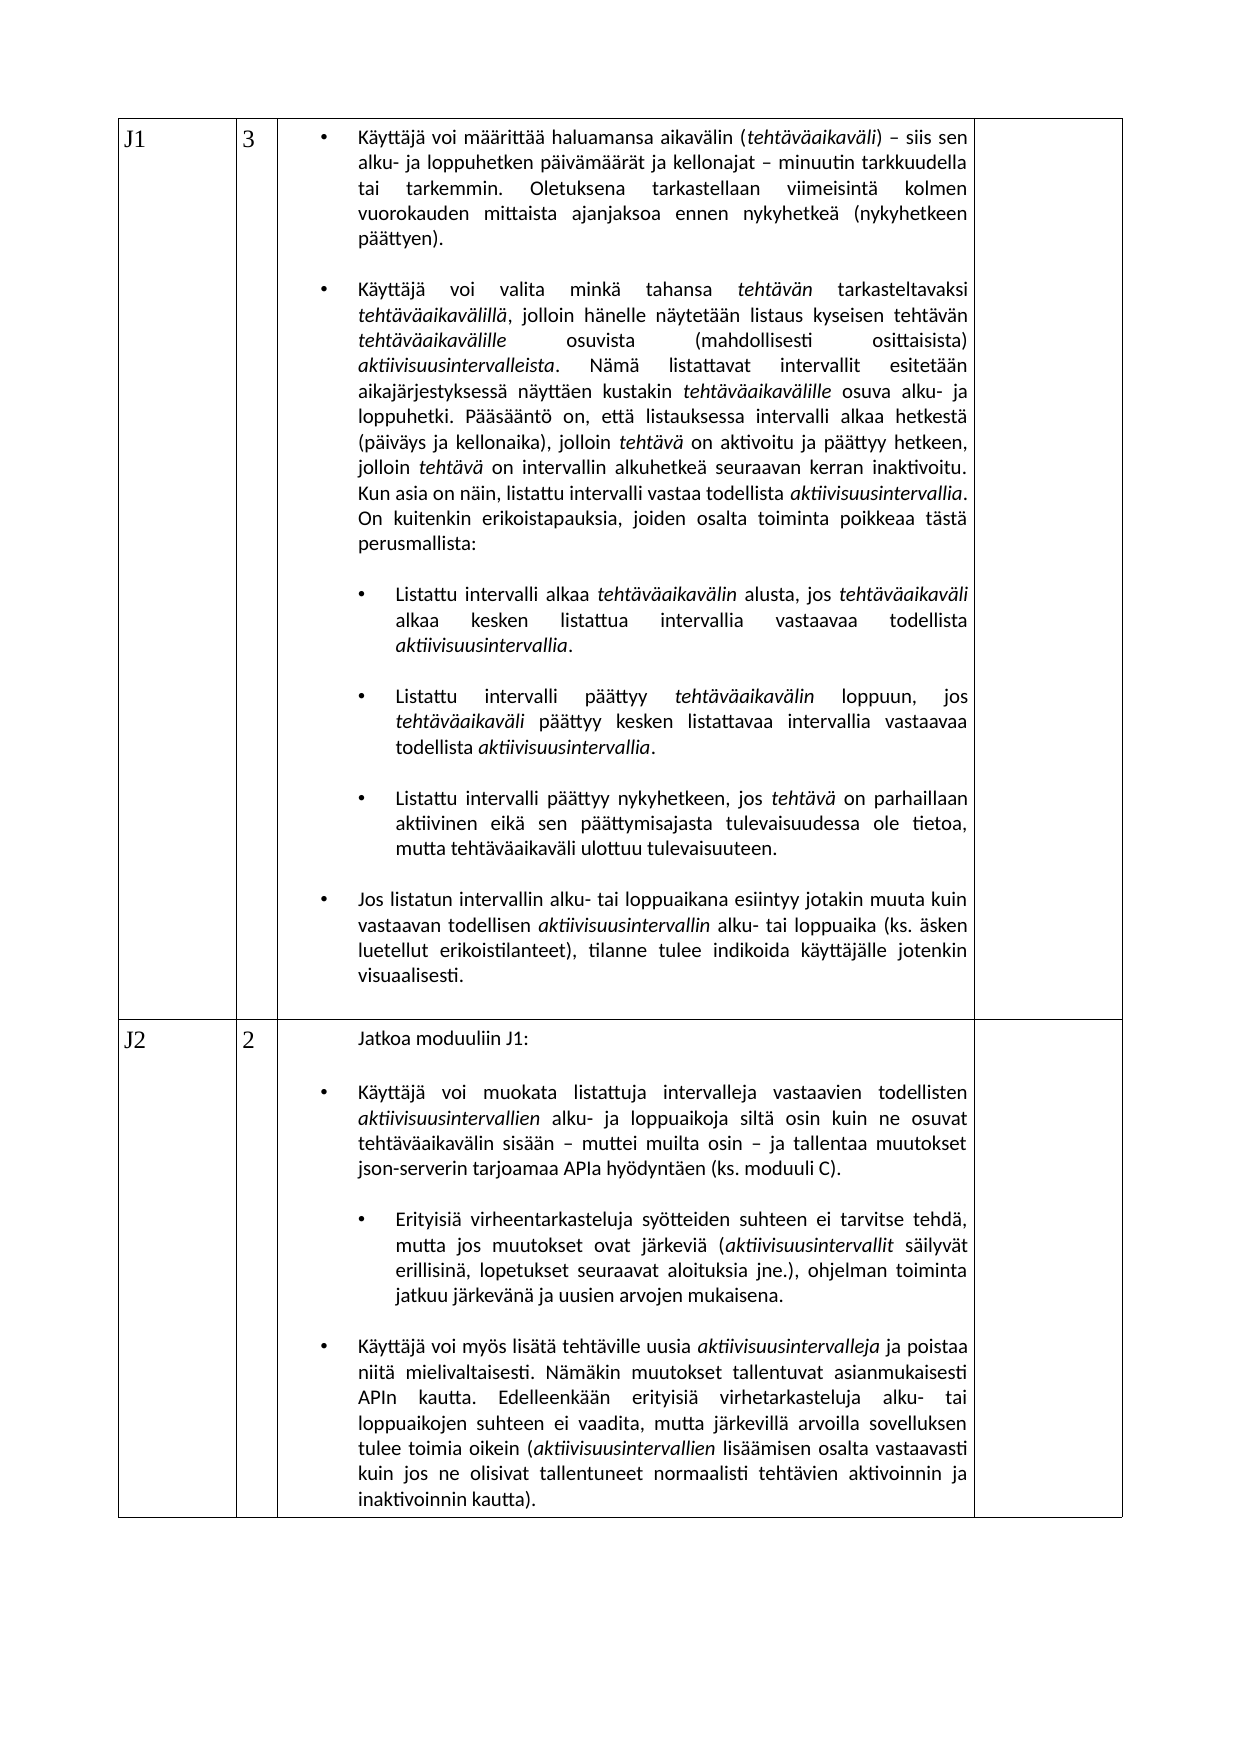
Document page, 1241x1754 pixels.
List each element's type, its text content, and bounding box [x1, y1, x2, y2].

table_cell 3 [237, 119, 277, 1019]
table_cell [975, 119, 1122, 1019]
table_cell 2 [237, 1020, 277, 1517]
table_cell Jatkoa moduuliin J1: Käyttäjä voi muokata listattuja intervalleja vastaavien todellisten aktiivisuusintervallien alku- ja loppuaikoja siltä osin kuin ne osuvat tehtäväaikavälin sisään – muttei muilta osin – ja tallentaa muutokset json-serverin tarjoamaa APIa hyödyntäen (ks. moduuli C). Erityisiä virheentarkasteluja syötteiden suhteen ei tarvitse tehdä, mutta jos muutokset ovat järkeviä (aktiivisuusintervallit säilyvät erillisinä, lopetukset seuraavat aloituksia jne.), ohjelman toiminta jatkuu järkevänä ja uusien arvojen mukaisena. Käyttäjä voi myös lisätä tehtäville uusia aktiivisuusintervalleja ja poistaa niitä mielivaltaisesti. Nämäkin muutokset tallentuvat asianmukaisesti APIn kautta. Edelleenkään erityisiä virhetarkasteluja alku- tai loppuaikojen suhteen ei vaadita, mutta järkevillä arvoilla sovelluksen tulee toimia oikein (aktiivisuusintervallien lisäämisen osalta vastaavasti kuin jos ne olisivat tallentuneet normaalisti tehtävien aktivoinnin ja inaktivoinnin kautta). [278, 1020, 974, 1517]
table_cell J1 [119, 119, 236, 1019]
table_cell [975, 1020, 1122, 1517]
table_cell Käyttäjä voi määrittää haluamansa aikavälin (tehtäväaikaväli) – siis sen alku- ja loppuhetken päivämäärät ja kellonajat – minuutin tarkkuudella tai tarkemmin. Oletuksena tarkastellaan viimeisintä kolmen vuorokauden mittaista ajanjaksoa ennen nykyhetkeä (nykyhetkeen päättyen). Käyttäjä voi valita minkä tahansa tehtävän tarkasteltavaksi tehtäväaikavälillä, jolloin hänelle näytetään listaus kyseisen tehtävän tehtäväaikavälille osuvista (mahdollisesti osittaisista) aktiivisuusintervalleista. Nämä listattavat intervallit esitetään aikajärjestyksessä näyttäen kustakin tehtäväaikavälille osuva alku- ja loppuhetki. Pääsääntö on, että listauksessa intervalli alkaa hetkestä (päiväys ja kellonaika), jolloin tehtävä on aktivoitu ja päättyy hetkeen, jolloin tehtävä on intervallin alkuhetkeä seuraavan kerran inaktivoitu. Kun asia on näin, listattu intervalli vastaa todellista aktiivisuusintervallia. On kuitenkin erikoistapauksia, joiden osalta toiminta poikkeaa tästä perusmallista: Listattu intervalli alkaa tehtäväaikavälin alusta, jos tehtäväaikaväli alkaa kesken listattua intervallia vastaavaa todellista aktiivisuusintervallia. Listattu intervalli päättyy tehtäväaikavälin loppuun, jos tehtäväaikaväli päättyy kesken listattavaa intervallia vastaavaa todellista aktiivisuusintervallia. Listattu intervalli päättyy nykyhetkeen, jos tehtävä on parhaillaan aktiivinen eikä sen päättymisajasta tulevaisuudessa ole tietoa, mutta tehtäväaikaväli ulottuu tulevaisuuteen. Jos listatun intervallin alku- tai loppuaikana esiintyy jotakin muuta kuin vastaavan todellisen aktiivisuusintervallin alku- tai loppuaika (ks. äsken luetellut erikoistilanteet), tilanne tulee indikoida käyttäjälle jotenkin visuaalisesti. [278, 119, 974, 1019]
table_cell J2 [119, 1020, 236, 1517]
